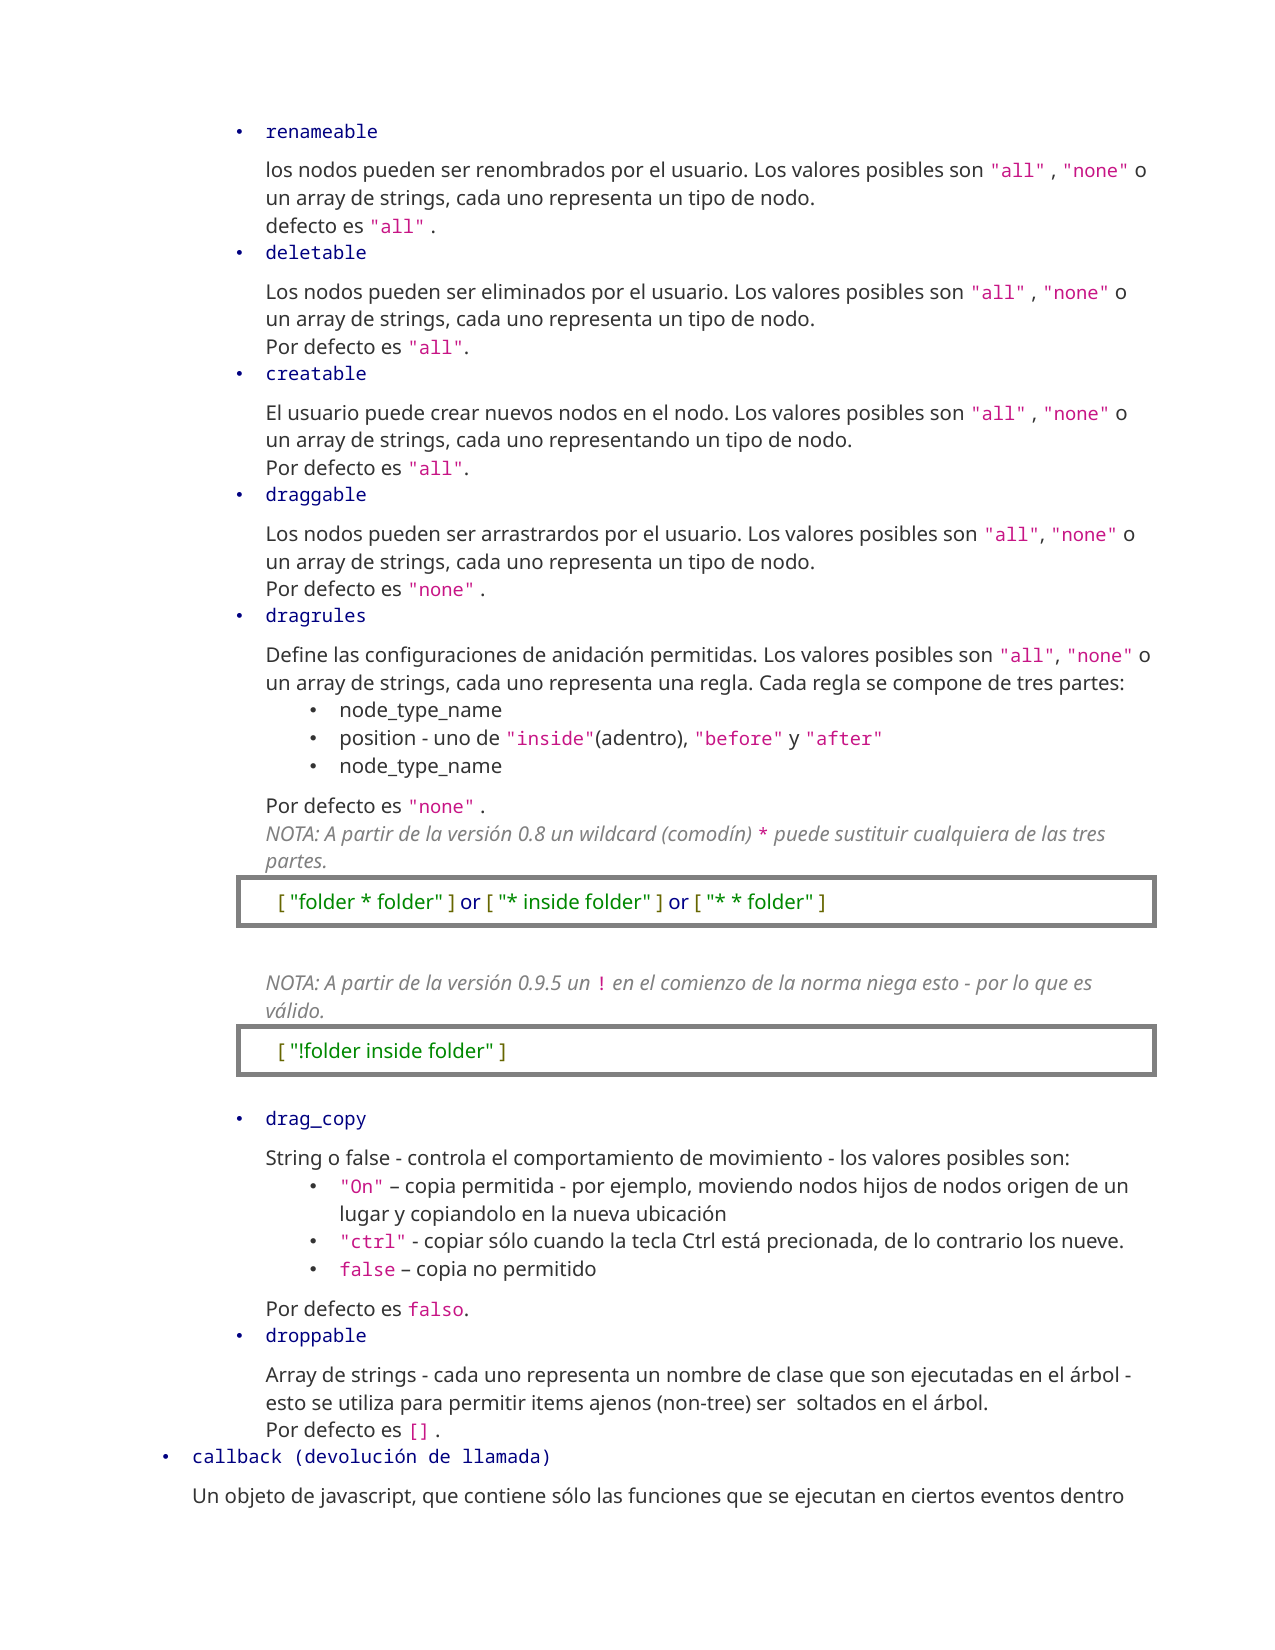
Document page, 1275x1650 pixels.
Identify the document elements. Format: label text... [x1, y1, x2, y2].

list renameable [236, 118, 1157, 144]
list dragrules [236, 603, 1157, 628]
list false – copia no permitido [309, 1254, 1157, 1282]
list callback (devolución de llamada) [162, 1444, 1157, 1469]
list drag_copy [236, 1106, 1157, 1131]
list Los nodos pueden ser eliminados por el usuario. Los valores posibles son "all" , "none" o un array de strings, cada uno representa un tipo de nodo. Por defecto es "all". [236, 277, 1157, 360]
list droppable [236, 1322, 1157, 1348]
list node_type_name [309, 752, 1157, 779]
list "On" – copia permitida - por ejemplo, moviendo nodos hijos de nodos origen de un lugar y copiandolo en la nueva ubicación [309, 1171, 1157, 1227]
list [ "!folder inside folder" ] [241, 1029, 1152, 1072]
list "ctrl" - copiar sólo cuando la tecla Ctrl está precionada, de lo contrario los nueve. [309, 1227, 1157, 1254]
list String o false - controla el comportamiento de movimiento - los valores posibles son: [236, 1144, 1157, 1171]
list Array de strings - cada uno representa un nombre de clase que son ejecutadas en el árbol - esto se utiliza para permitir items ajenos (non-tree) ser soltados en el árbol. Por defecto es [] . [236, 1361, 1157, 1444]
list node_type_name [309, 696, 1157, 724]
list Por defecto es falso. [236, 1295, 1157, 1322]
list Define las configuraciones de anidación permitidas. Los valores posibles son "all", "none" o un array de strings, cada uno representa una regla. Cada regla se compone de tres partes: [236, 641, 1157, 696]
list draggable [236, 482, 1157, 507]
list NOTA: A partir de la versión 0.9.5 un ! en el comienzo de la norma niega esto - por lo que es válido. [236, 969, 1157, 1024]
list Un objeto de javascript, que contiene sólo las funciones que se ejecutan en ciertos eventos dentro [162, 1482, 1157, 1509]
list creatable [236, 360, 1157, 386]
list Los nodos pueden ser arrastrardos por el usuario. Los valores posibles son "all", "none" o un array de strings, cada uno representa un tipo de nodo. Por defecto es "none" . [236, 519, 1157, 603]
list NOTA: A partir de la versión 0.8 un wildcard (comodín) * puede sustituir cualquiera de las tres partes. [236, 819, 1157, 875]
list Por defecto es "none" . [236, 792, 1157, 819]
list El usuario puede crear nuevos nodos en el nodo. Los valores posibles son "all" , "none" o un array de strings, cada uno representando un tipo de nodo. Por defecto es "all". [236, 398, 1157, 482]
list position - uno de "inside"(adentro), "before" y "after" [309, 724, 1157, 752]
list deletable [236, 239, 1157, 265]
list los nodos pueden ser renombrados por el usuario. Los valores posibles son "all" , "none" o un array de strings, cada uno representa un tipo de nodo. defecto es "all" . [236, 156, 1157, 239]
list [ "folder * folder" ] or [ "* inside folder" ] or [ "* * folder" ] [241, 880, 1152, 923]
